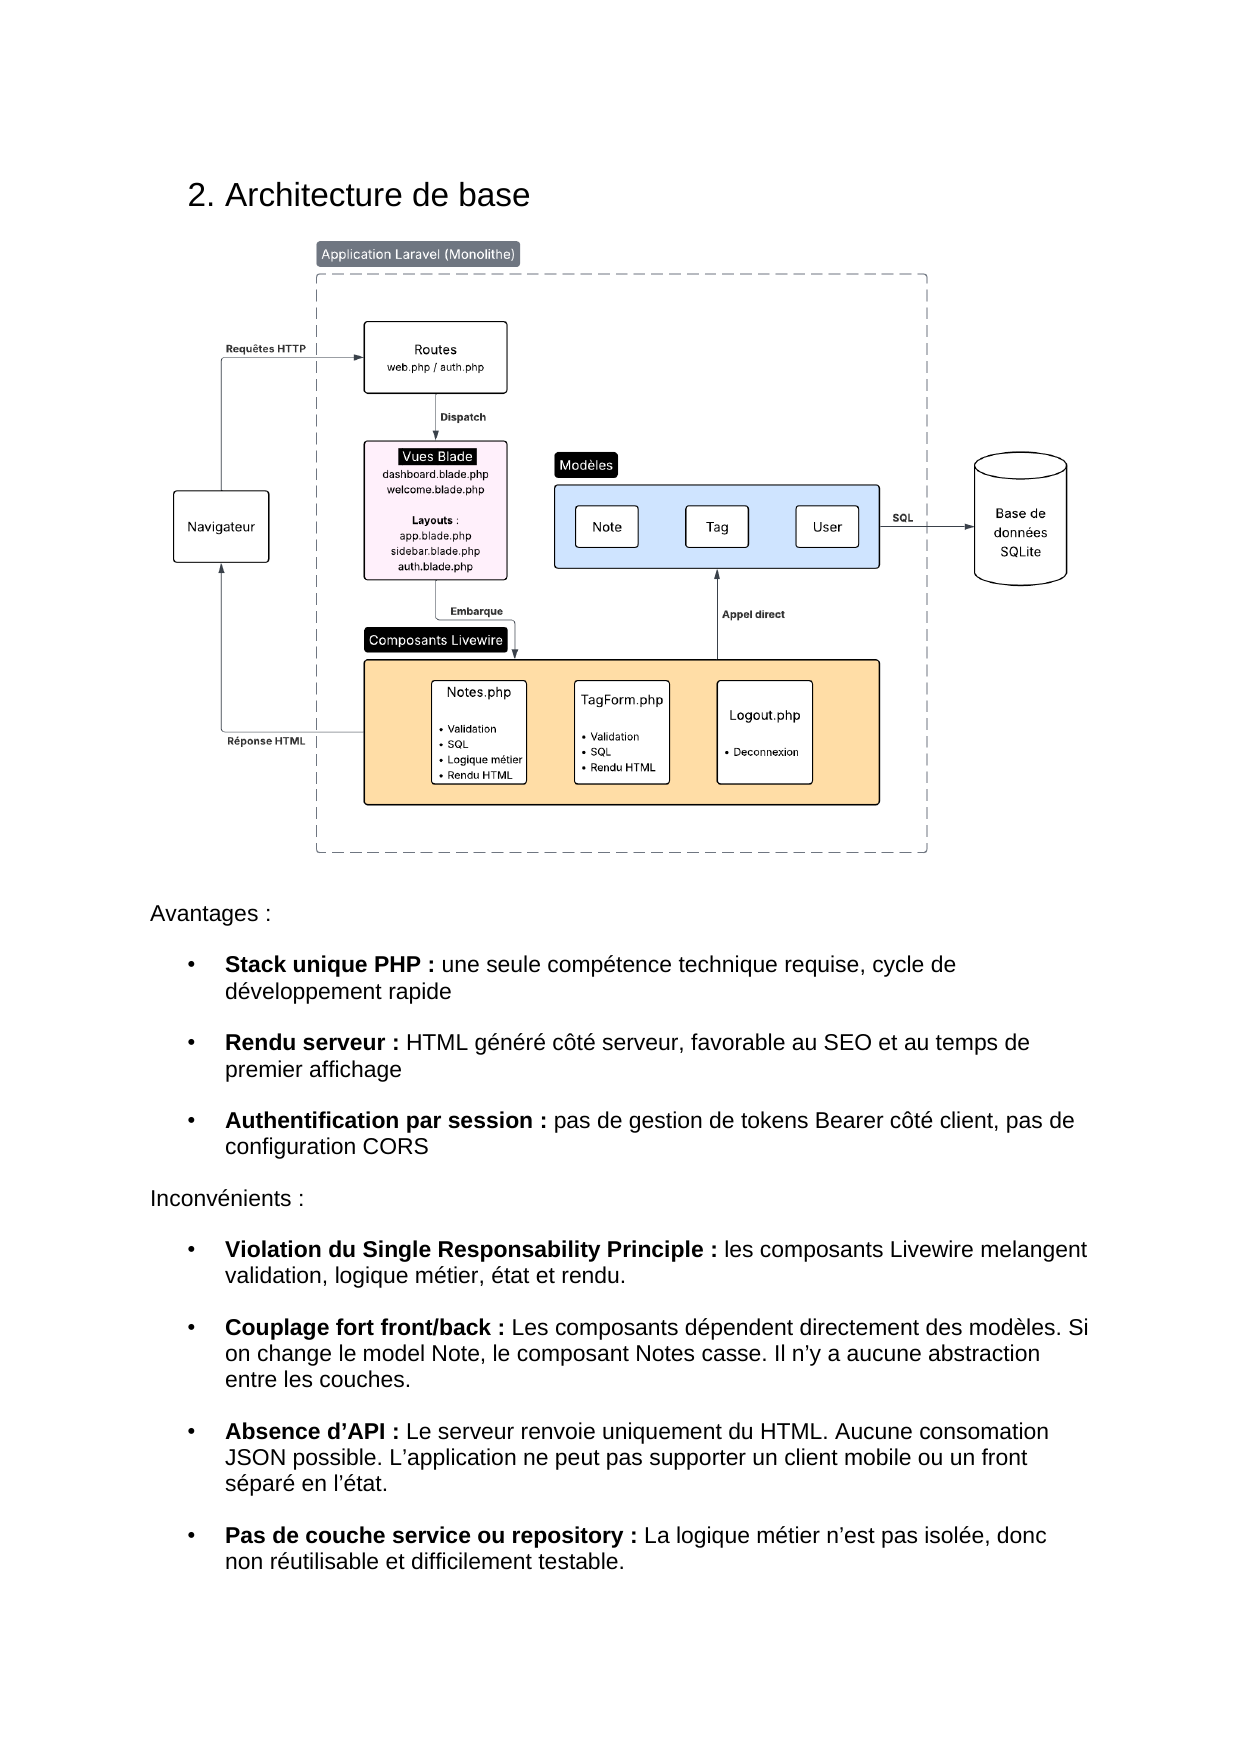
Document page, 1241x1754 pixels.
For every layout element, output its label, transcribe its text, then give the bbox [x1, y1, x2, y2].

list Authentification par session : pas de gestion de tokens Bearer côté client, pas de configuration CORS [187, 1107, 1090, 1159]
picture [150, 217, 1091, 876]
text Avantages : [150, 876, 1090, 926]
list Rendu serveur : HTML généré côté serveur, favorable au SEO et au temps de premier affichage [187, 1029, 1090, 1082]
list Violation du Single Responsability Principle : les composants Livewire melangent validation, logique métier, état et rendu. [187, 1236, 1090, 1289]
text Inconvénients : [150, 1184, 1090, 1211]
list Absence d’API : Le serveur renvoie uniquement du HTML. Aucune consomation JSON possible. L’application ne peut pas supporter un client mobile ou un front séparé en l’état. [187, 1418, 1090, 1497]
list Couplage fort front/back : Les composants dépendent directement des modèles. Si on change le model Note, le composant Notes casse. Il n’y a aucune abstraction entre les couches. [187, 1314, 1090, 1393]
list Pas de couche service ou repository : La logique métier n’est pas isolée, donc non réutilisable et difficilement testable. [187, 1522, 1090, 1574]
list Stack unique PHP : une seule compétence technique requise, cycle de développement rapide [187, 951, 1090, 1004]
subtitle Architecture de base [187, 175, 1090, 213]
